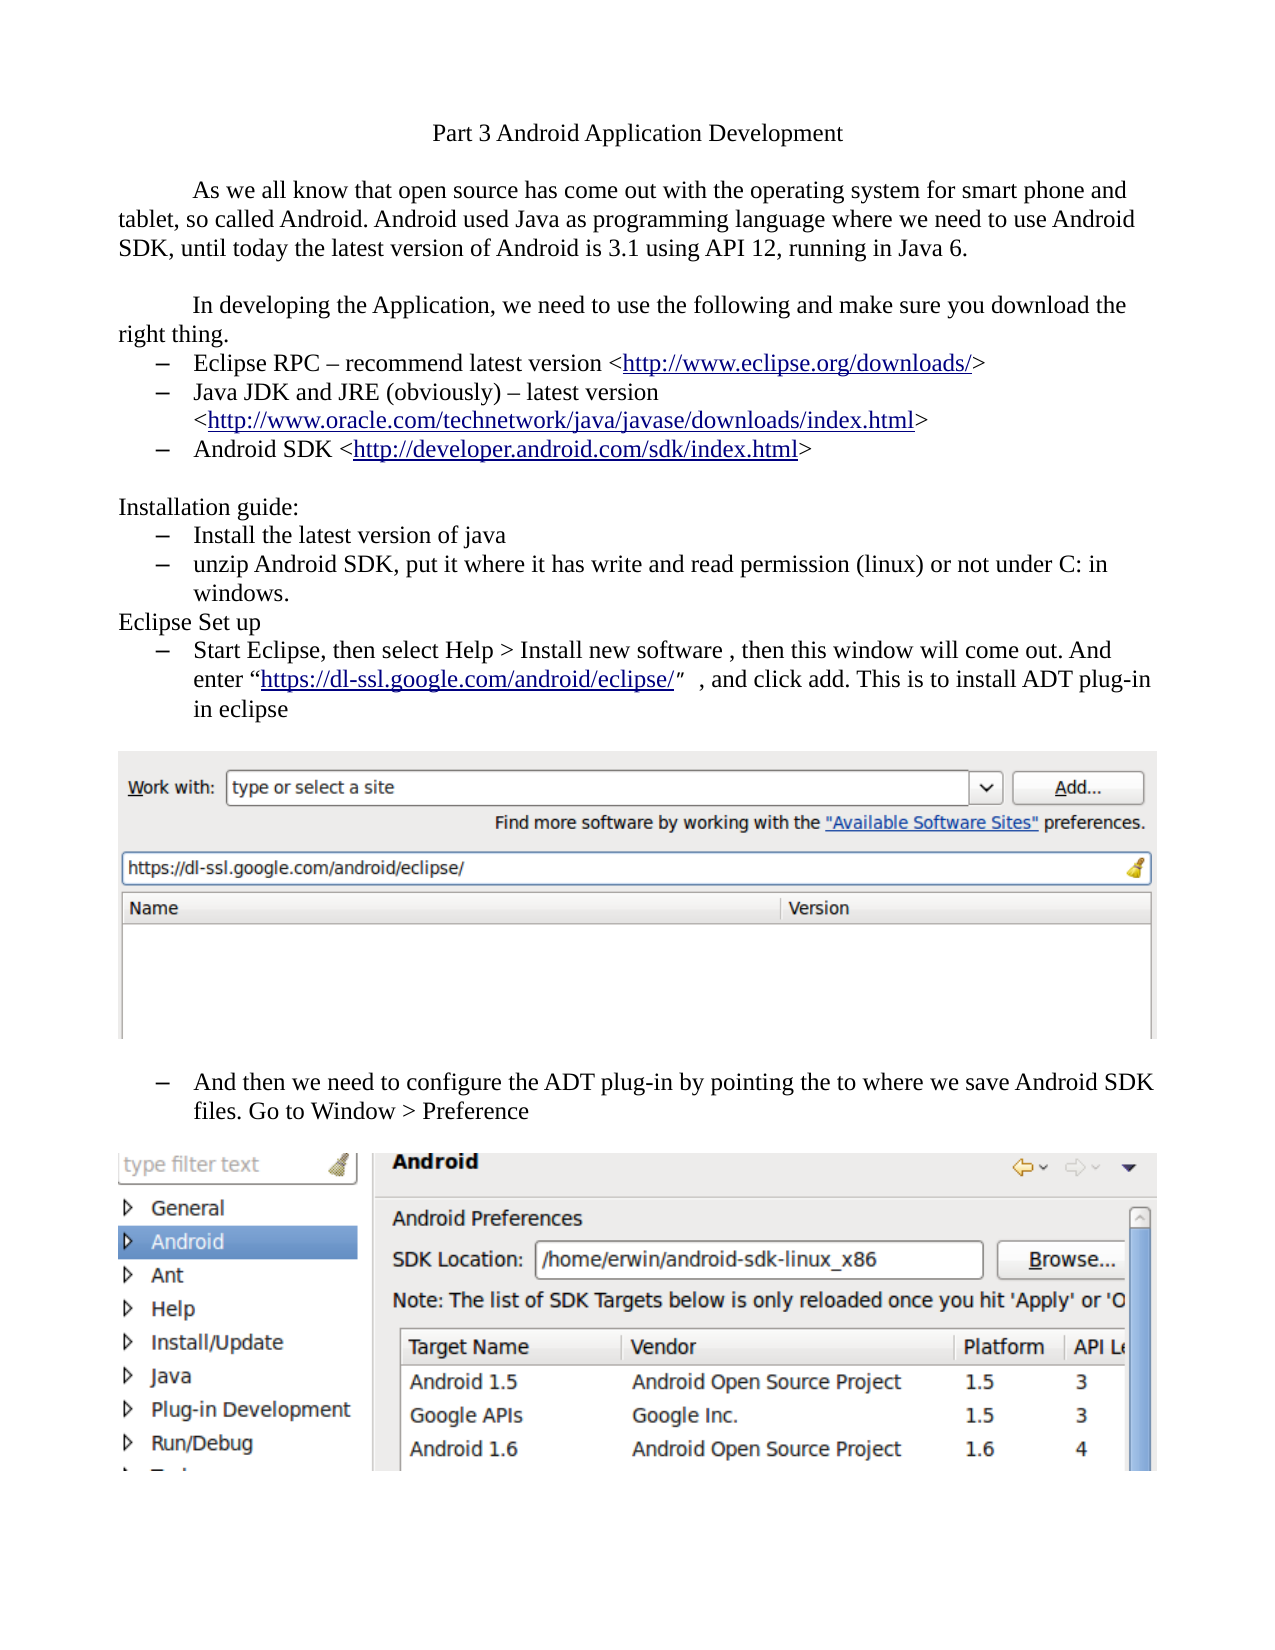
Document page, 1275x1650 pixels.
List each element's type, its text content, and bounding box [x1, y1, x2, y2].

list Eclipse RPC – recommend latest version <http://www.eclipse.org/downloads/> [156, 348, 1157, 377]
picture [118, 751, 1157, 1039]
list unzip Android SDK, put it where it has write and read permission (linux) or not under C: in windows. [156, 549, 1157, 607]
text Part 3 Android Application Development [118, 118, 1157, 147]
list Android SDK <http://developer.android.com/sdk/index.html> [156, 434, 1157, 463]
picture [118, 1153, 1157, 1471]
list Install the latest version of java [156, 521, 1157, 549]
text As we all know that open source has come out with the operating system for smart phone and tablet, so called Android. Android used Java as programming language where we need to use Android SDK, until today the latest version of Android is 3.1 using API 12, running in Java 6. [118, 176, 1157, 262]
list Start Eclipse, then select Help > Install new software , then this window will come out. And enter “https://dl-ssl.google.com/android/eclipse/” , and click add. This is to install ADT plug-in in eclipse [156, 636, 1157, 722]
text Installation guide: [118, 492, 1157, 521]
text In developing the Application, we need to use the following and make sure you download the right thing. [118, 291, 1157, 348]
list And then we need to configure the ADT plug-in by pointing the to where we save Android SDK files. Go to Window > Preference [156, 1067, 1157, 1125]
text Eclipse Set up [118, 607, 1157, 636]
list Java JDK and JRE (obviously) – latest version <http://www.oracle.com/technetwork/java/javase/downloads/index.html> [156, 377, 1157, 434]
